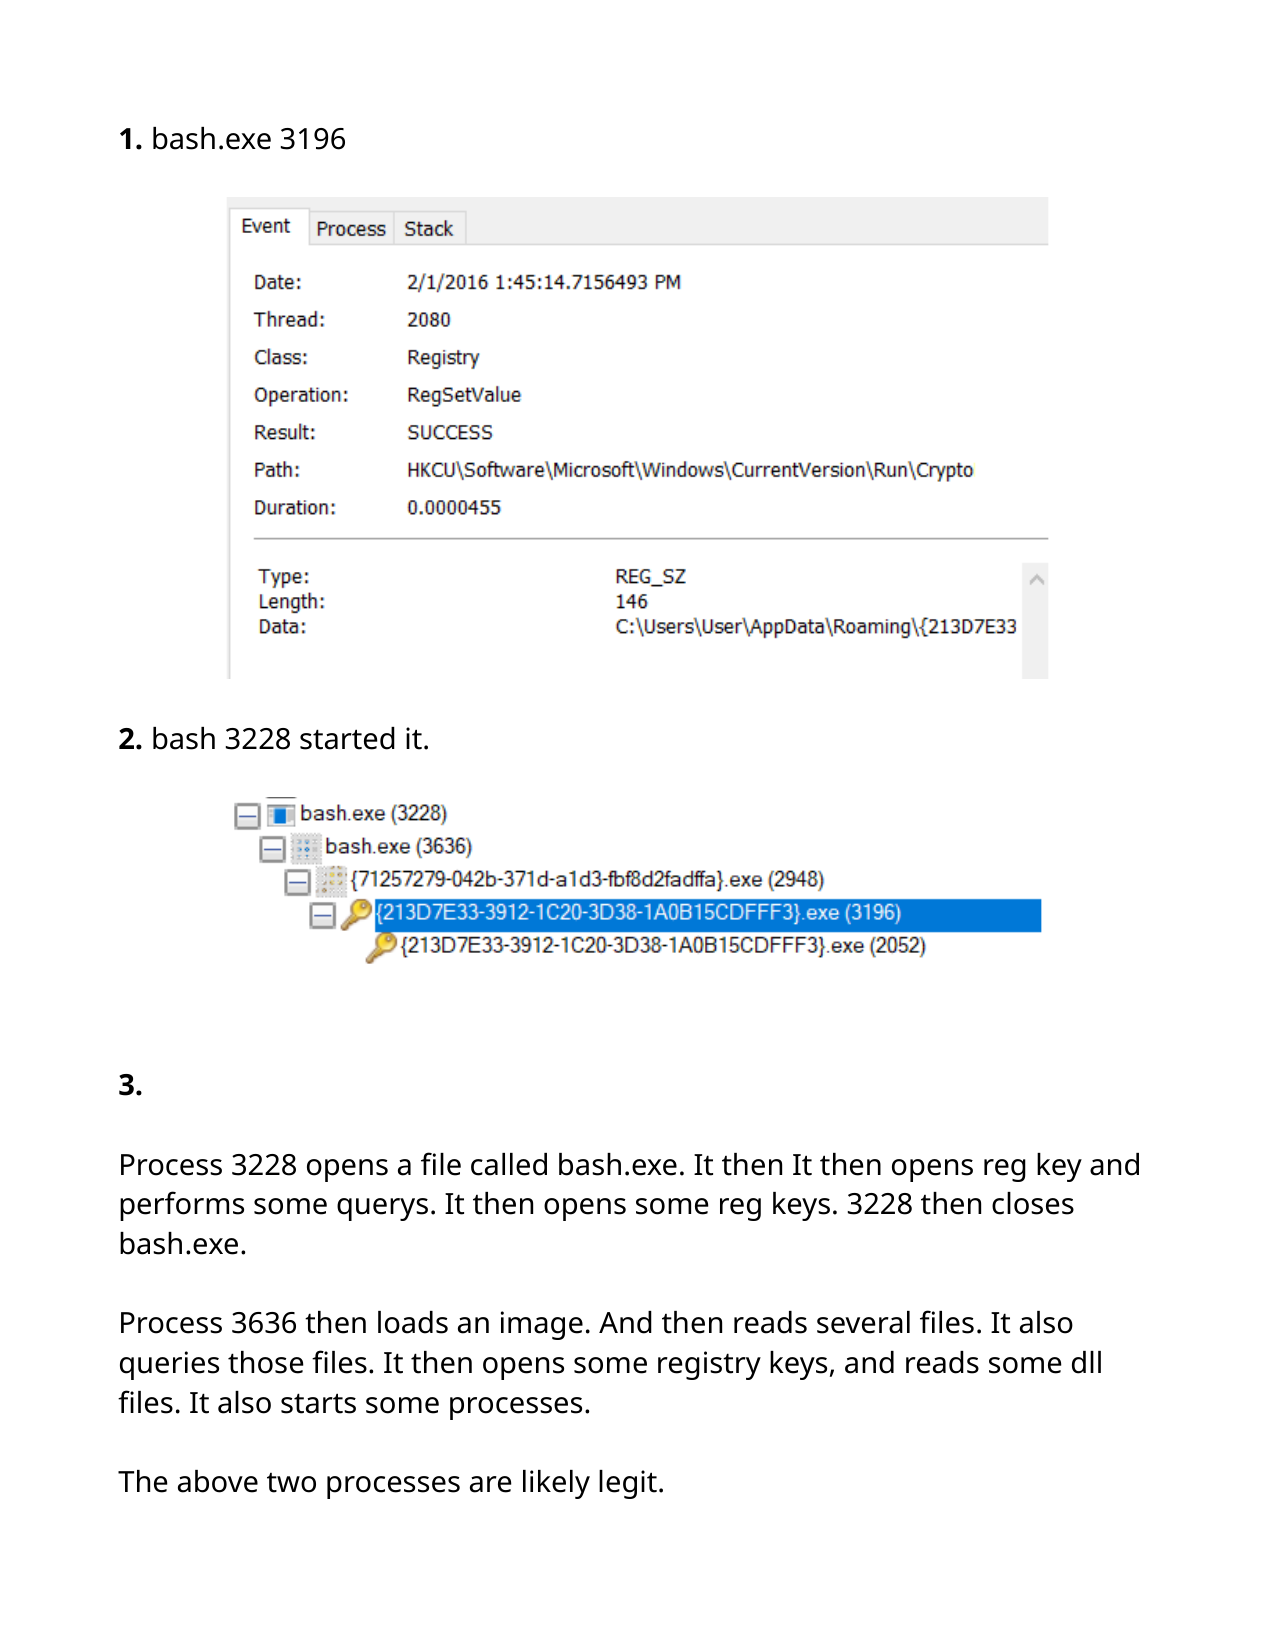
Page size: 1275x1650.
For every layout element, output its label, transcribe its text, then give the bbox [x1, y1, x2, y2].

text 2. bash 3228 started it. [118, 718, 1157, 758]
text Process 3228 opens a file called bash.exe. It then It then opens reg key and performs some querys. It then opens some reg keys. 3228 then closes bash.exe. [118, 1144, 1157, 1263]
picture [233, 797, 1042, 986]
text 1. bash.exe 3196 [118, 118, 1157, 158]
text 3. [118, 1064, 1157, 1104]
picture [226, 197, 1049, 679]
text Process 3636 then loads an image. And then reads several files. It also queries those files. It then opens some registry keys, and reads some dll files. It also starts some processes. [118, 1303, 1157, 1422]
text The above two processes are likely legit. [118, 1461, 1157, 1501]
